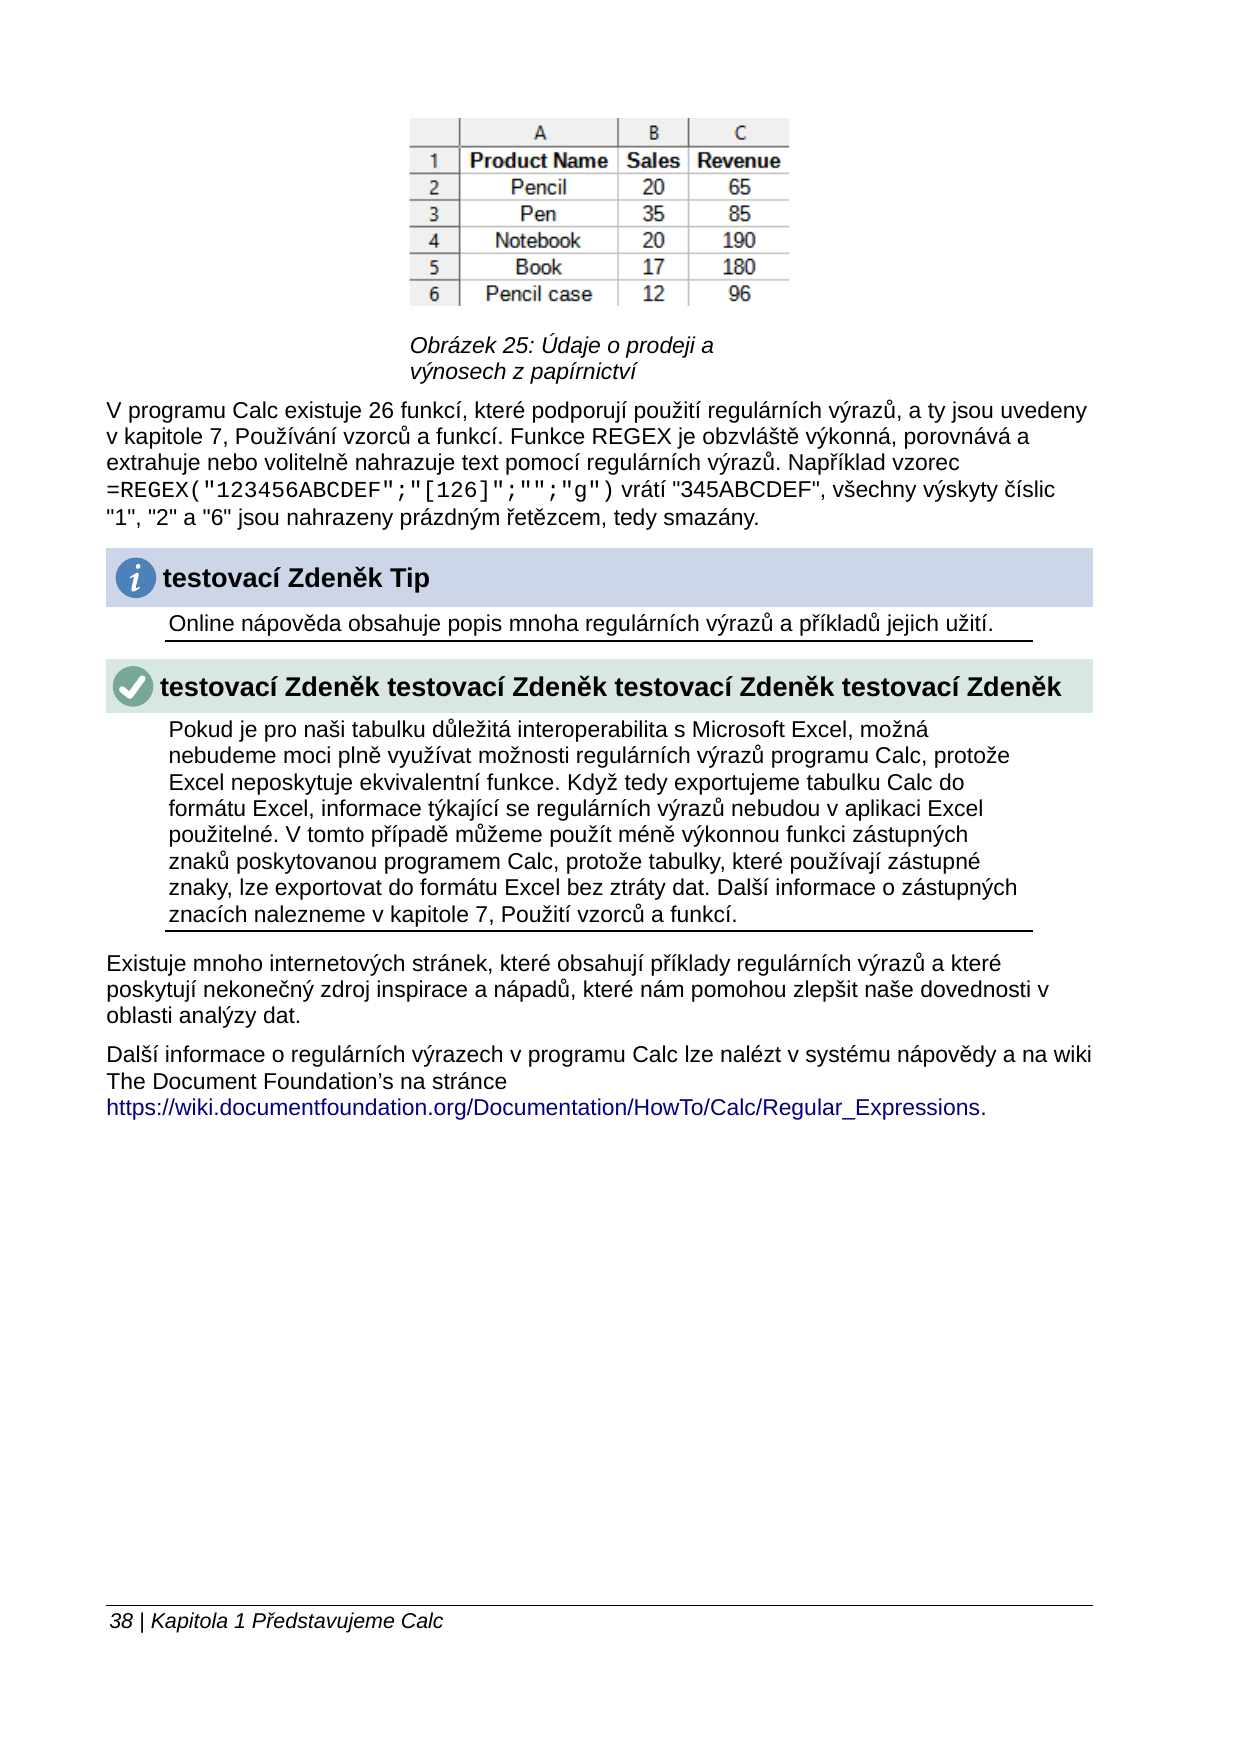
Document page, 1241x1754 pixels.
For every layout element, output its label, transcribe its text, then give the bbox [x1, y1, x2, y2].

subtitle testovací Zdeněk testovací Zdeněk testovací Zdeněk testovací Zdeněk [106, 659, 1093, 713]
text Existuje mnoho internetových stránek, které obsahují příklady regulárních výrazů a které poskytují nekonečný zdroj inspirace a nápadů, které nám pomohou zlepšit naše dovednosti v oblasti analýzy dat. [106, 950, 1093, 1029]
text Online nápověda obsahuje popis mnoha regulárních výrazů a příkladů jejich užití. [165, 607, 1033, 640]
text Další informace o regulárních výrazech v programu Calc lze nalézt v systému nápovědy a na wiki The Document Foundation’s na stránce https://wiki.documentfoundation.org/Documentation/HowTo/Calc/Regular_Expressions. [106, 1041, 1093, 1120]
text Obrázek 25: Údaje o prodeji a výnosech z papírnictví [409, 306, 789, 385]
text Pokud je pro naši tabulku důležitá interoperabilita s Microsoft Excel, možná nebudeme moci plně využívat možnosti regulárních výrazů programu Calc, protože Excel neposkytuje ekvivalentní funkce. Když tedy exportujeme tabulku Calc do formátu Excel, informace týkající se regulárních výrazů nebudou v aplikaci Excel použitelné. V tomto případě můžeme použít méně výkonnou funkci zástupných znaků poskytovanou programem Calc, protože tabulky, které používají zástupné znaky, lze exportovat do formátu Excel bez ztráty dat. Další informace o zástupných znacích nalezneme v kapitole 7, Použití vzorců a funkcí. [165, 713, 1033, 930]
subtitle testovací Zdeněk Tip [106, 548, 1093, 607]
text V programu Calc existuje 26 funkcí, které podporují použití regulárních výrazů, a ty jsou uvedeny v kapitole 7, Používání vzorců a funkcí. Funkce REGEX je obzvláště výkonná, porovnává a extrahuje nebo volitelně nahrazuje text pomocí regulárních výrazů. Například vzorec =REGEX("123456ABCDEF";"[126]";"";"g") vrátí "345ABCDEF", všechny výskyty číslic "1", "2" a "6" jsou nahrazeny prázdným řetězcem, tedy smazány. [106, 397, 1093, 530]
picture [409, 118, 790, 306]
